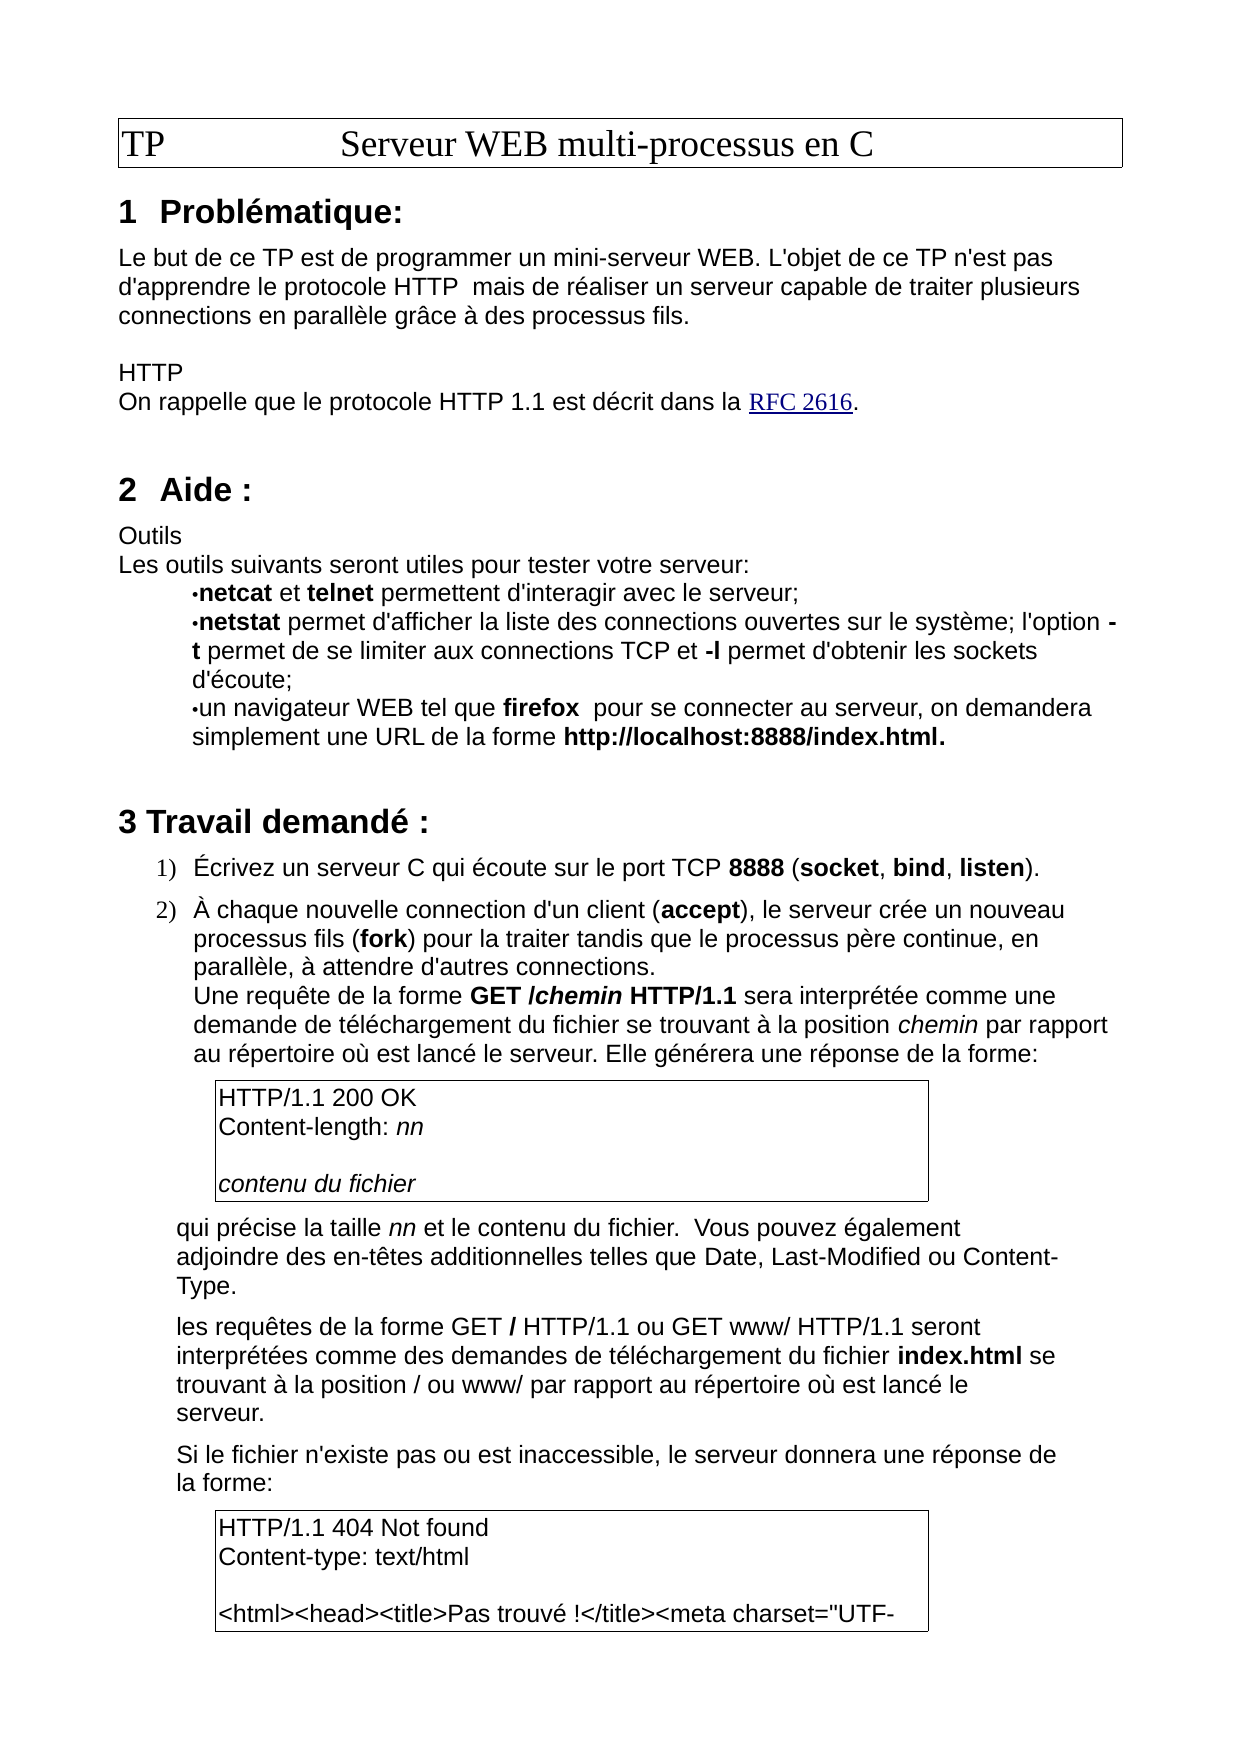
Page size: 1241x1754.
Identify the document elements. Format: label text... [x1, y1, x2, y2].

text HTTP [118, 358, 1122, 387]
text On rappelle que le protocole HTTP 1.1 est décrit dans la RFC 2616. [118, 387, 1122, 416]
list À chaque nouvelle connection d'un client (accept), le serveur crée un nouveau processus fils (fork) pour la traiter tandis que le processus père continue, en parallèle, à attendre d'autres connections. Une requête de la forme GET /chemin HTTP/1.1 sera interprétée comme une demande de téléchargement du fichier se trouvant à la position chemin par rapport au répertoire où est lancé le serveur. Elle générera une réponse de la forme: [156, 895, 1122, 1067]
list netcat et telnet permettent d'interagir avec le serveur; [118, 578, 1122, 607]
text HTTP/1.1 200 OK Content-length: nn contenu du fichier [216, 1081, 928, 1201]
list Écrivez un serveur C qui écoute sur le port TCP 8888 (socket, bind, listen). [156, 853, 1122, 882]
text Le but de ce TP est de programmer un mini-serveur WEB. L'objet de ce TP n'est pas d'apprendre le protocole HTTP mais de réaliser un serveur capable de traiter plusieurs connections en parallèle grâce à des processus fils. [118, 243, 1122, 330]
list un navigateur WEB tel que firefox pour se connecter au serveur, on demandera simplement une URL de la forme http://localhost:8888/index.html. [118, 693, 1122, 751]
subtitle Problématique: [118, 192, 1122, 231]
text HTTP/1.1 404 Not found Content-type: text/html <html><head><title>Pas trouvé !</title><meta charset="UTF- [216, 1511, 928, 1631]
subtitle 3 Travail demandé : [118, 802, 1122, 841]
text Outils [118, 521, 1122, 550]
text les requêtes de la forme GET / HTTP/1.1 ou GET www/ HTTP/1.1 seront interprétées comme des demandes de téléchargement du fichier index.html se trouvant à la position / ou www/ par rapport au répertoire où est lancé le serveur. [176, 1312, 1064, 1427]
text TP Serveur WEB multi-processus en C [119, 119, 1122, 167]
text qui précise la taille nn et le contenu du fichier. Vous pouvez également adjoindre des en-têtes additionnelles telles que Date, Last-Modified ou Content-Type. [176, 1213, 1064, 1300]
text Si le fichier n'existe pas ou est inaccessible, le serveur donnera une réponse de la forme: [176, 1440, 1064, 1497]
list netstat permet d'afficher la liste des connections ouvertes sur le système; l'option -t permet de se limiter aux connections TCP et -l permet d'obtenir les sockets d'écoute; [118, 607, 1122, 693]
text Les outils suivants seront utiles pour tester votre serveur: [118, 550, 1122, 578]
subtitle Aide : [118, 470, 1122, 508]
